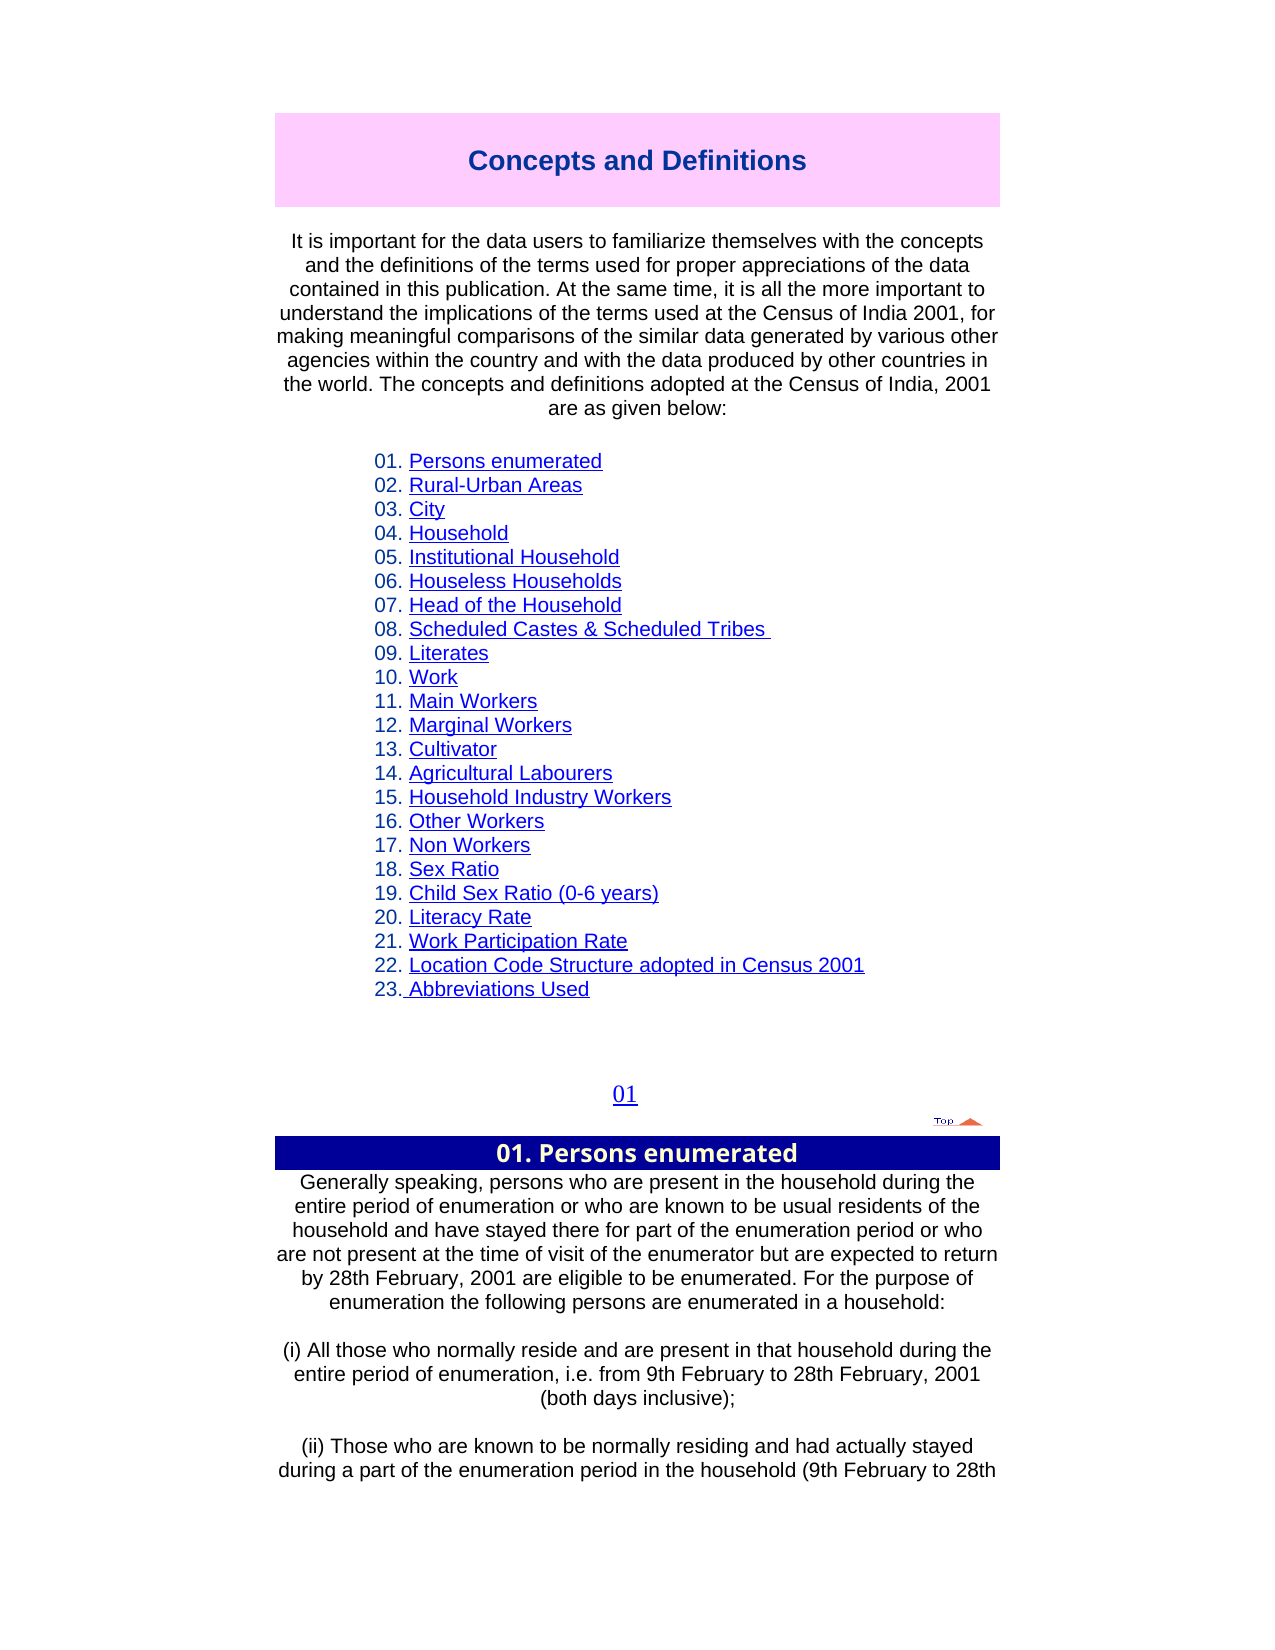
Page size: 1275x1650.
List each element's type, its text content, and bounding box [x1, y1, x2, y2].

table_cell 16. Other Workers [374, 809, 901, 833]
table_cell 18. Sex Ratio [374, 857, 901, 881]
table_header Concepts and Definitions [275, 113, 1000, 207]
table_cell 08. Scheduled Castes & Scheduled Tribes [374, 617, 901, 641]
table_cell 0101 [275, 1079, 1000, 1108]
table_cell 20. Literacy Rate [374, 905, 901, 928]
table_cell 09. Literates [374, 641, 901, 665]
table_cell 02. Rural-Urban Areas [374, 473, 901, 497]
table_cell 07. Head of the Household [374, 593, 901, 617]
table_cell 13. Cultivator [374, 737, 901, 761]
table_cell 12. Marginal Workers [374, 713, 901, 737]
table_cell 06. Houseless Households [374, 569, 901, 593]
table_cell 17. Non Workers [374, 833, 901, 857]
table_cell 05. Institutional Household [374, 545, 901, 569]
table_header 01. Persons enumerated [374, 449, 901, 473]
table_cell 14. Agricultural Labourers [374, 761, 901, 785]
table_cell 03. City [374, 497, 901, 521]
table_cell 22. Location Code Structure adopted in Census 2001 [374, 953, 901, 976]
table_cell 11. Main Workers [374, 689, 901, 713]
picture [930, 1117, 984, 1127]
table_cell It is important for the data users to familiarize themselves with the concepts and the definitions of the terms used for proper appreciations of the data contained in this publication. At the same time, it is all the more important to understand the implications of the terms used at the Census of India 2001, for making meaningful comparisons of the similar data generated by various other agencies within the country and with the data produced by other countries in the world. The concepts and definitions adopted at the Census of India, 2001 are as given below: [275, 208, 1000, 1079]
table_cell 19. Child Sex Ratio (0-6 years) [374, 881, 901, 904]
table_cell 15. Household Industry Workers [374, 785, 901, 809]
table_cell 21. Work Participation Rate [374, 929, 901, 952]
table_cell 01. Persons enumerated [275, 1136, 1000, 1170]
table_cell [275, 1108, 1000, 1136]
table_cell 10. Work [374, 665, 901, 689]
table_cell Generally speaking, persons who are present in the household during the entire period of enumeration or who are known to be usual residents of the household and have stayed there for part of the enumeration period or who are not present at the time of visit of the enumerator but are expected to return by 28th February, 2001 are eligible to be enumerated. For the purpose of enumeration the following persons are enumerated in a household: (i) All those who normally reside and are present in that household during the entire period of enumeration, i.e. from 9th February to 28th February, 2001 (both days inclusive); (ii) Those who are known to be normally residing and had actually stayed during a part of the enumeration period in the household (9th February to 28th [275, 1170, 1000, 1482]
table_cell 04. Household [374, 521, 901, 545]
table_cell 23. Abbreviations Used [374, 976, 901, 1000]
